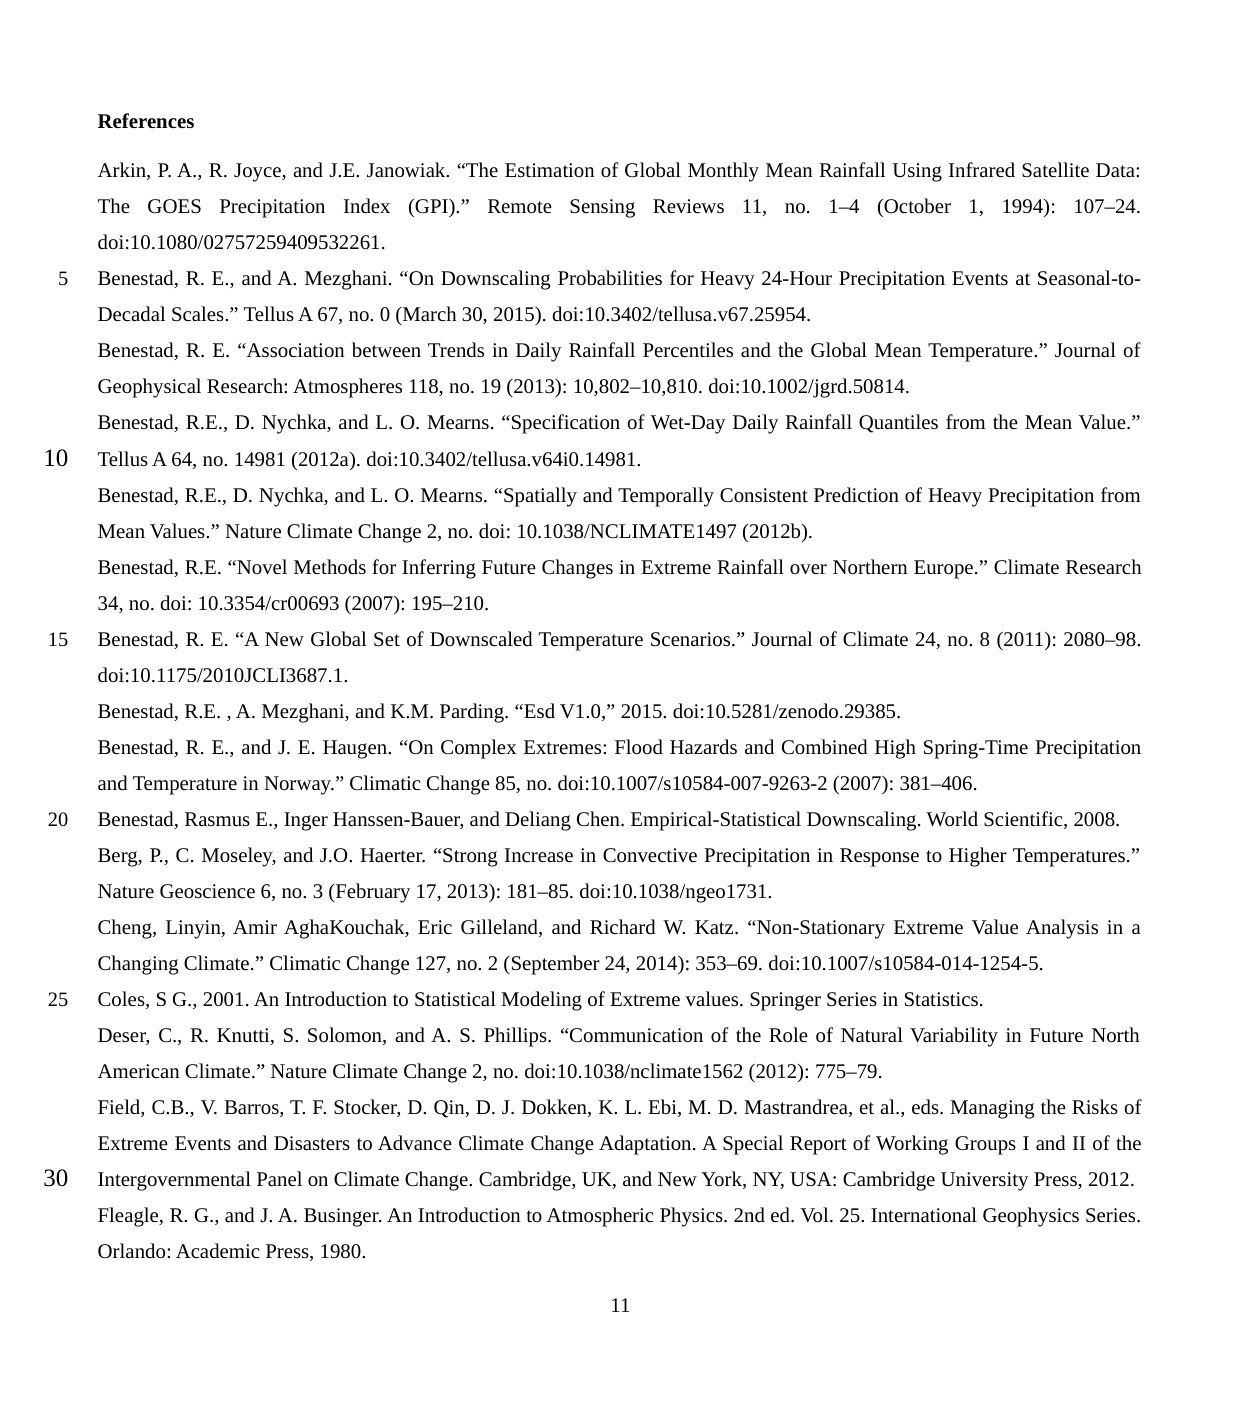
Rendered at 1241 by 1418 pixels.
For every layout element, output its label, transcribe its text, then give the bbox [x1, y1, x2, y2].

text Benestad, R. E. “A New Global Set of Downscaled Temperature Scenarios.” Journal of Climate 24, no. 8 (2011): 2080–98. doi:10.1175/2010JCLI3687.1. [97, 627, 1143, 687]
text Coles, S G., 2001. An Introduction to Statistical Modeling of Extreme values. Springer Series in Statistics. [97, 987, 1143, 1011]
text Benestad, R.E., D. Nychka, and L. O. Mearns. “Specification of Wet-Day Daily Rainfall Quantiles from the Mean Value.” Tellus A 64, no. 14981 (2012a). doi:10.3402/tellusa.v64i0.14981. [97, 410, 1143, 471]
text Benestad, R. E., and A. Mezghani. “On Downscaling Probabilities for Heavy 24-Hour Precipitation Events at Seasonal-to-Decadal Scales.” Tellus A 67, no. 0 (March 30, 2015). doi:10.3402/tellusa.v67.25954. [97, 266, 1143, 326]
text Fleagle, R. G., and J. A. Businger. An Introduction to Atmospheric Physics. 2nd ed. Vol. 25. International Geophysics Series. Orlando: Academic Press, 1980. [97, 1203, 1143, 1263]
text Benestad, R.E., D. Nychka, and L. O. Mearns. “Spatially and Temporally Consistent Prediction of Heavy Precipitation from Mean Values.” Nature Climate Change 2, no. doi: 10.1038/NCLIMATE1497 (2012b). [97, 482, 1143, 543]
text Benestad, R.E. “Novel Methods for Inferring Future Changes in Extreme Rainfall over Northern Europe.” Climate Research 34, no. doi: 10.3354/cr00693 (2007): 195–210. [97, 554, 1143, 615]
subtitle References [97, 109, 1143, 133]
text Benestad, R.E. , A. Mezghani, and K.M. Parding. “Esd V1.0,” 2015. doi:10.5281/zenodo.29385. [97, 699, 1143, 723]
text Arkin, P. A., R. Joyce, and J.E. Janowiak. “The Estimation of Global Monthly Mean Rainfall Using Infrared Satellite Data: The GOES Precipitation Index (GPI).” Remote Sensing Reviews 11, no. 1–4 (October 1, 1994): 107–24. doi:10.1080/02757259409532261. [97, 158, 1143, 254]
text Benestad, Rasmus E., Inger Hanssen-Bauer, and Deliang Chen. Empirical-Statistical Downscaling. World Scientific, 2008. [97, 807, 1143, 831]
text Cheng, Linyin, Amir AghaKouchak, Eric Gilleland, and Richard W. Katz. “Non-Stationary Extreme Value Analysis in a Changing Climate.” Climatic Change 127, no. 2 (September 24, 2014): 353–69. doi:10.1007/s10584-014-1254-5. [97, 915, 1143, 975]
text Benestad, R. E., and J. E. Haugen. “On Complex Extremes: Flood Hazards and Combined High Spring-Time Precipitation and Temperature in Norway.” Climatic Change 85, no. doi:10.1007/s10584-007-9263-2 (2007): 381–406. [97, 735, 1143, 795]
text Deser, C., R. Knutti, S. Solomon, and A. S. Phillips. “Communication of the Role of Natural Variability in Future North American Climate.” Nature Climate Change 2, no. doi:10.1038/nclimate1562 (2012): 775–79. [97, 1023, 1143, 1083]
text Field, C.B., V. Barros, T. F. Stocker, D. Qin, D. J. Dokken, K. L. Ebi, M. D. Mastrandrea, et al., eds. Managing the Risks of Extreme Events and Disasters to Advance Climate Change Adaptation. A Special Report of Working Groups I and II of the Intergovernmental Panel on Climate Change. Cambridge, UK, and New York, NY, USA: Cambridge University Press, 2012. [97, 1095, 1143, 1191]
text Berg, P., C. Moseley, and J.O. Haerter. “Strong Increase in Convective Precipitation in Response to Higher Temperatures.” Nature Geoscience 6, no. 3 (February 17, 2013): 181–85. doi:10.1038/ngeo1731. [97, 843, 1143, 903]
text Benestad, R. E. “Association between Trends in Daily Rainfall Percentiles and the Global Mean Temperature.” Journal of Geophysical Research: Atmospheres 118, no. 19 (2013): 10,802–10,810. doi:10.1002/jgrd.50814. [97, 338, 1143, 398]
